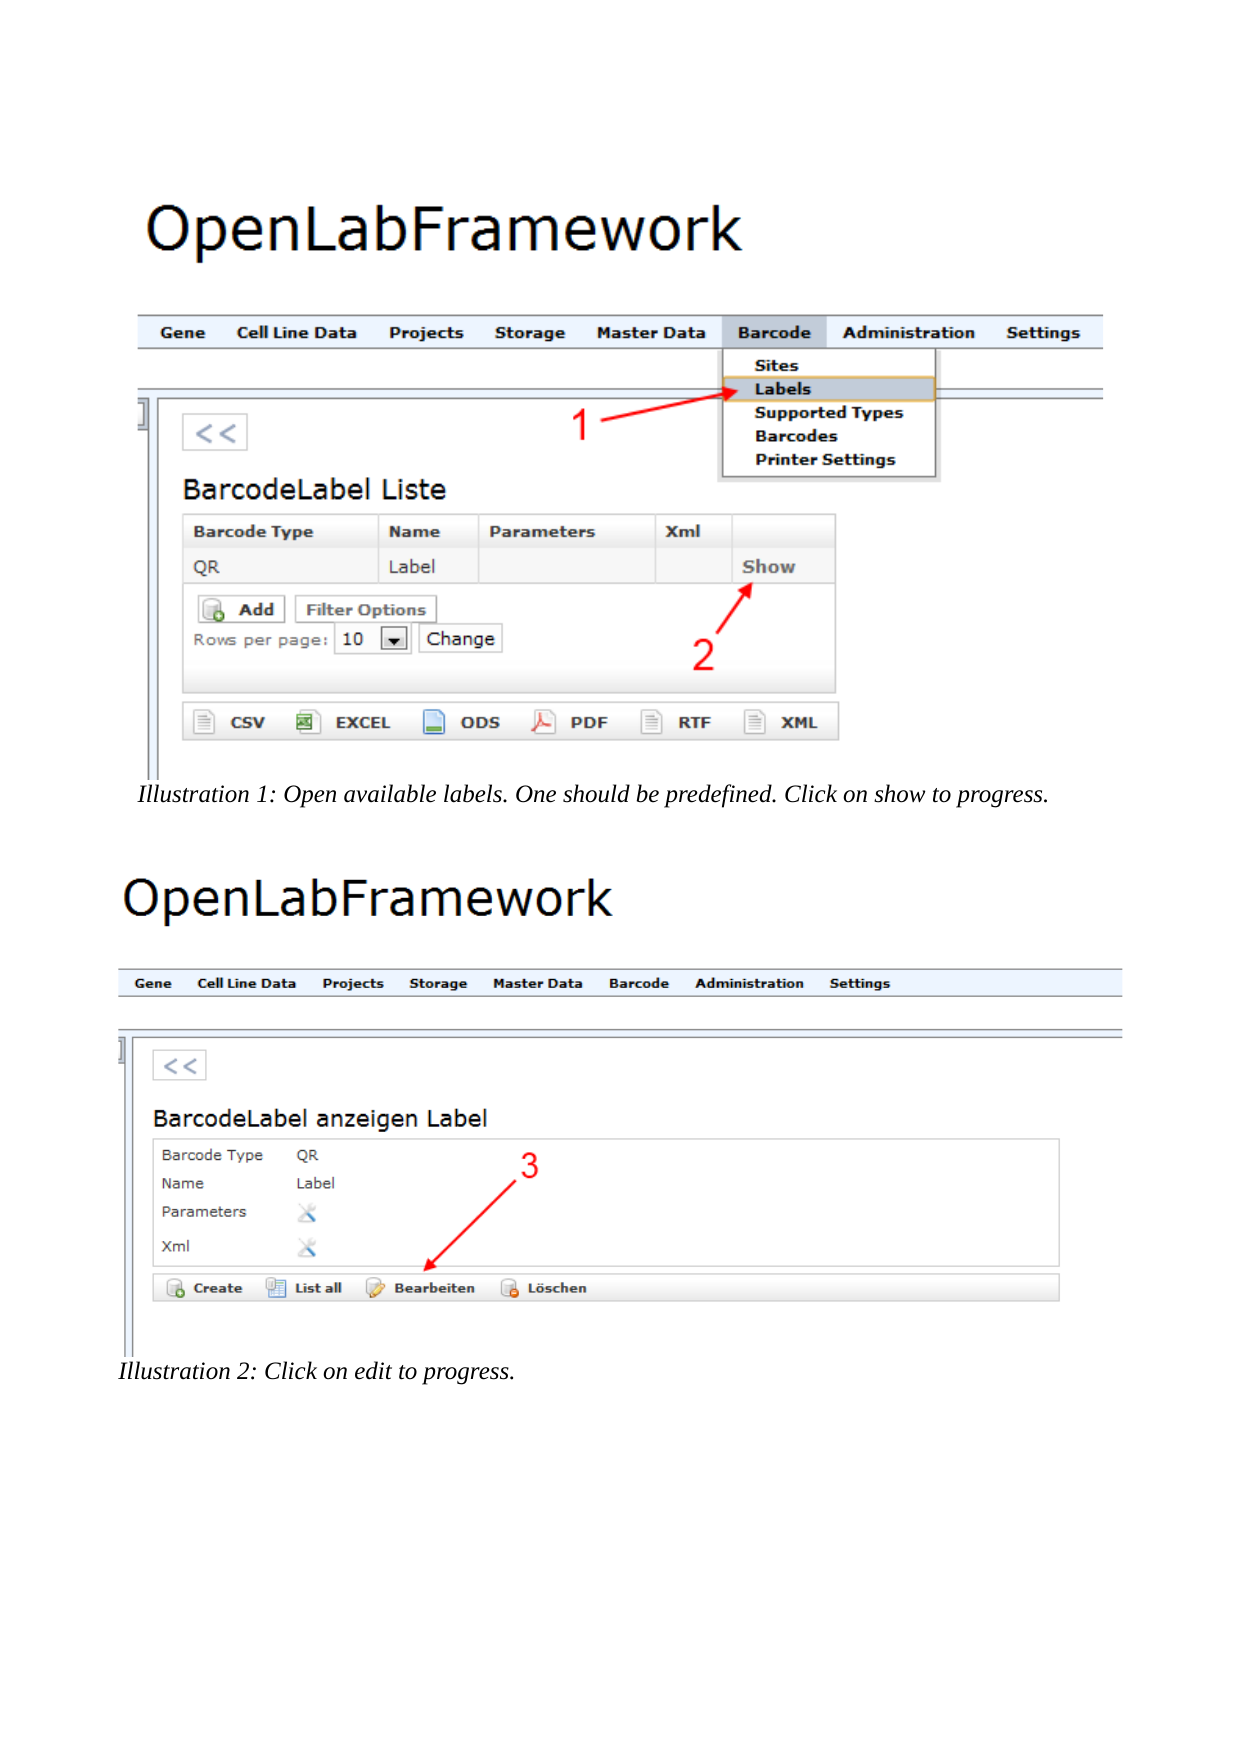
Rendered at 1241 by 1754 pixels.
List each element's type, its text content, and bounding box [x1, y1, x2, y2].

text Illustration 1: Open available labels. One should be predefined. Click on show to progress. [137, 780, 1103, 808]
picture [137, 188, 1104, 780]
picture [118, 862, 1123, 1357]
text Illustration 2: Click on edit to progress. [118, 1357, 1122, 1385]
